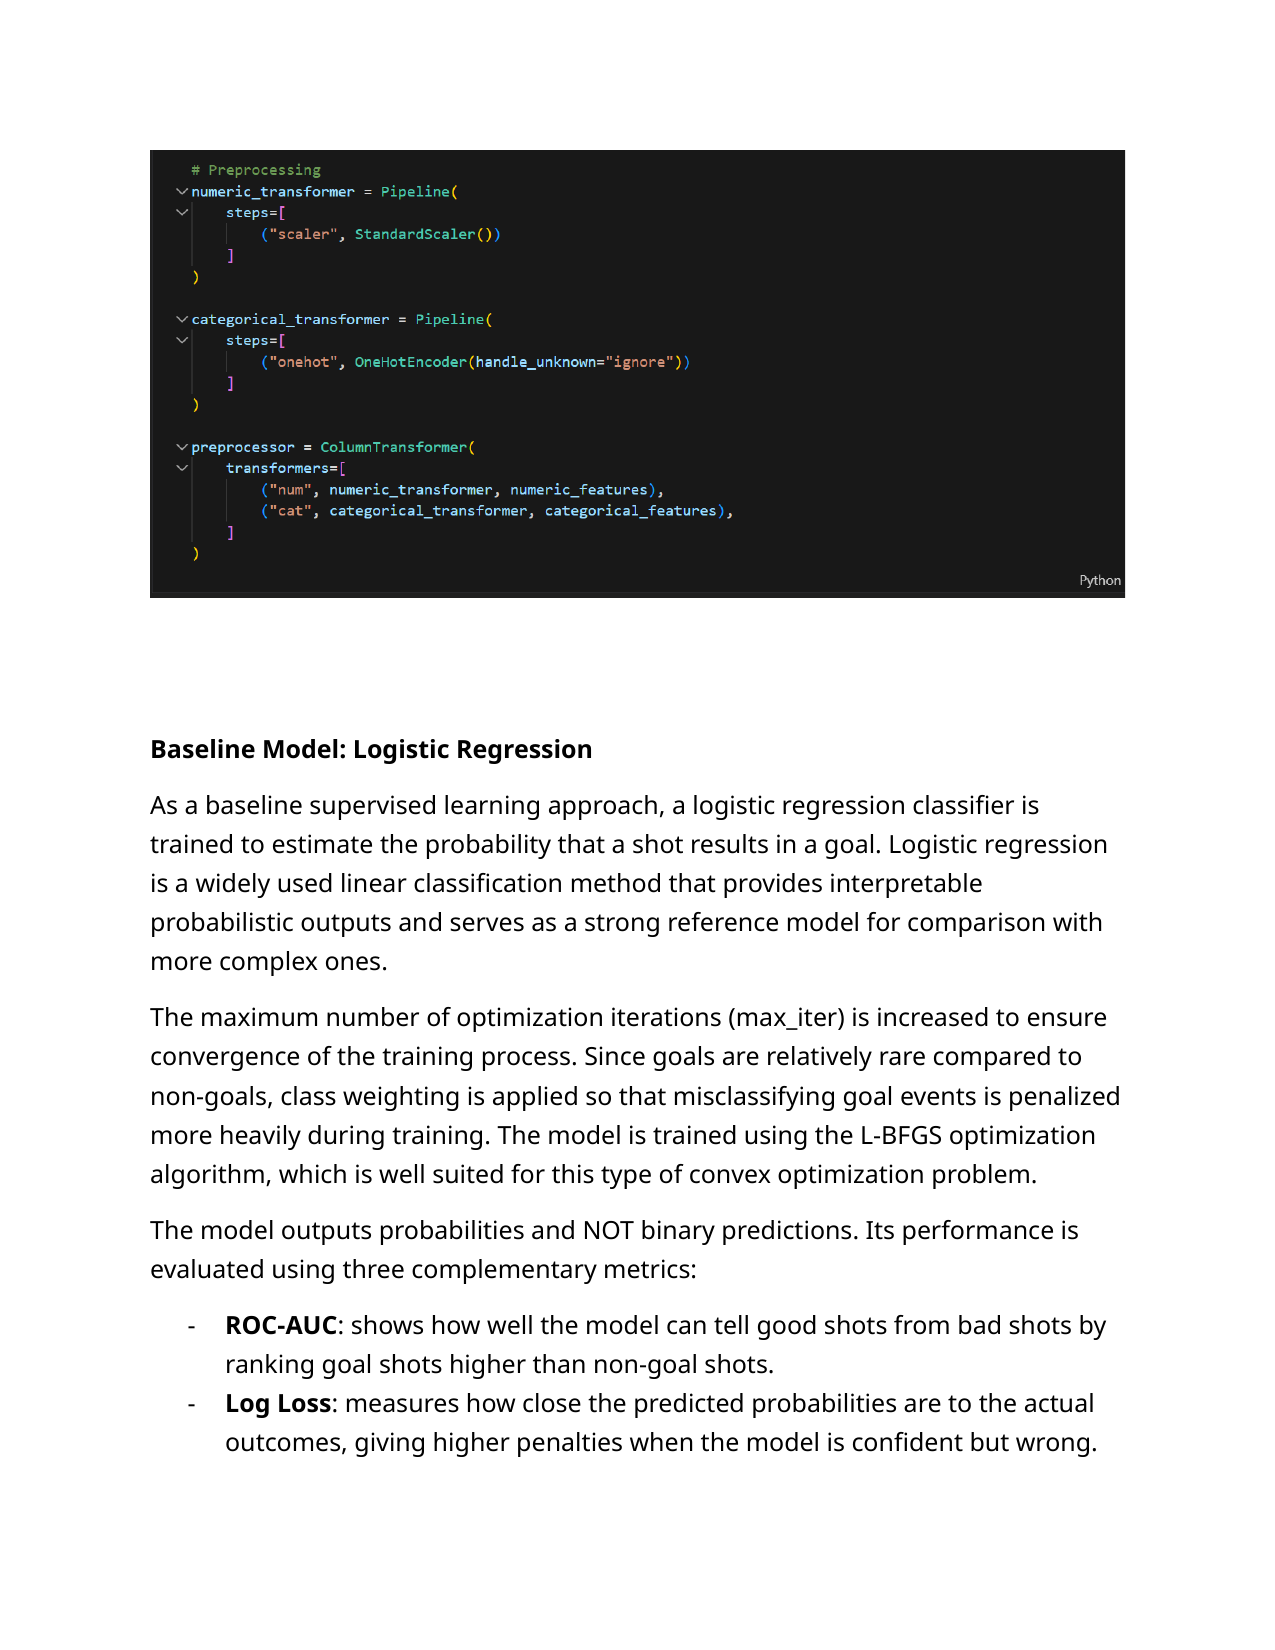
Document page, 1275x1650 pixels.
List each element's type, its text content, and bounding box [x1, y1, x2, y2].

text As a baseline supervised learning approach, a logistic regression classifier is trained to estimate the probability that a shot results in a goal. Logistic regression is a widely used linear classification method that provides interpretable probabilistic outputs and serves as a strong reference model for comparison with more complex ones. [150, 787, 1125, 978]
list Log Loss: measures how close the predicted probabilities are to the actual outcomes, giving higher penalties when the model is confident but wrong. [187, 1386, 1125, 1459]
text The maximum number of optimization iterations (max_iter) is increased to ensure convergence of the training process. Since goals are relatively rare compared to non-goals, class weighting is applied so that misclassifying goal events is penalized more heavily during training. The model is trained using the L-BFGS optimization algorithm, which is well suited for this type of convex optimization problem. [150, 1000, 1125, 1191]
text Baseline Model: Logistic Regression [150, 731, 1125, 766]
list ROC-AUC: shows how well the model can tell good shots from bad shots by ranking goal shots higher than non-goal shots. [187, 1307, 1125, 1381]
text The model outputs probabilities and NOT binary predictions. Its performance is evaluated using three complementary metrics: [150, 1212, 1125, 1286]
